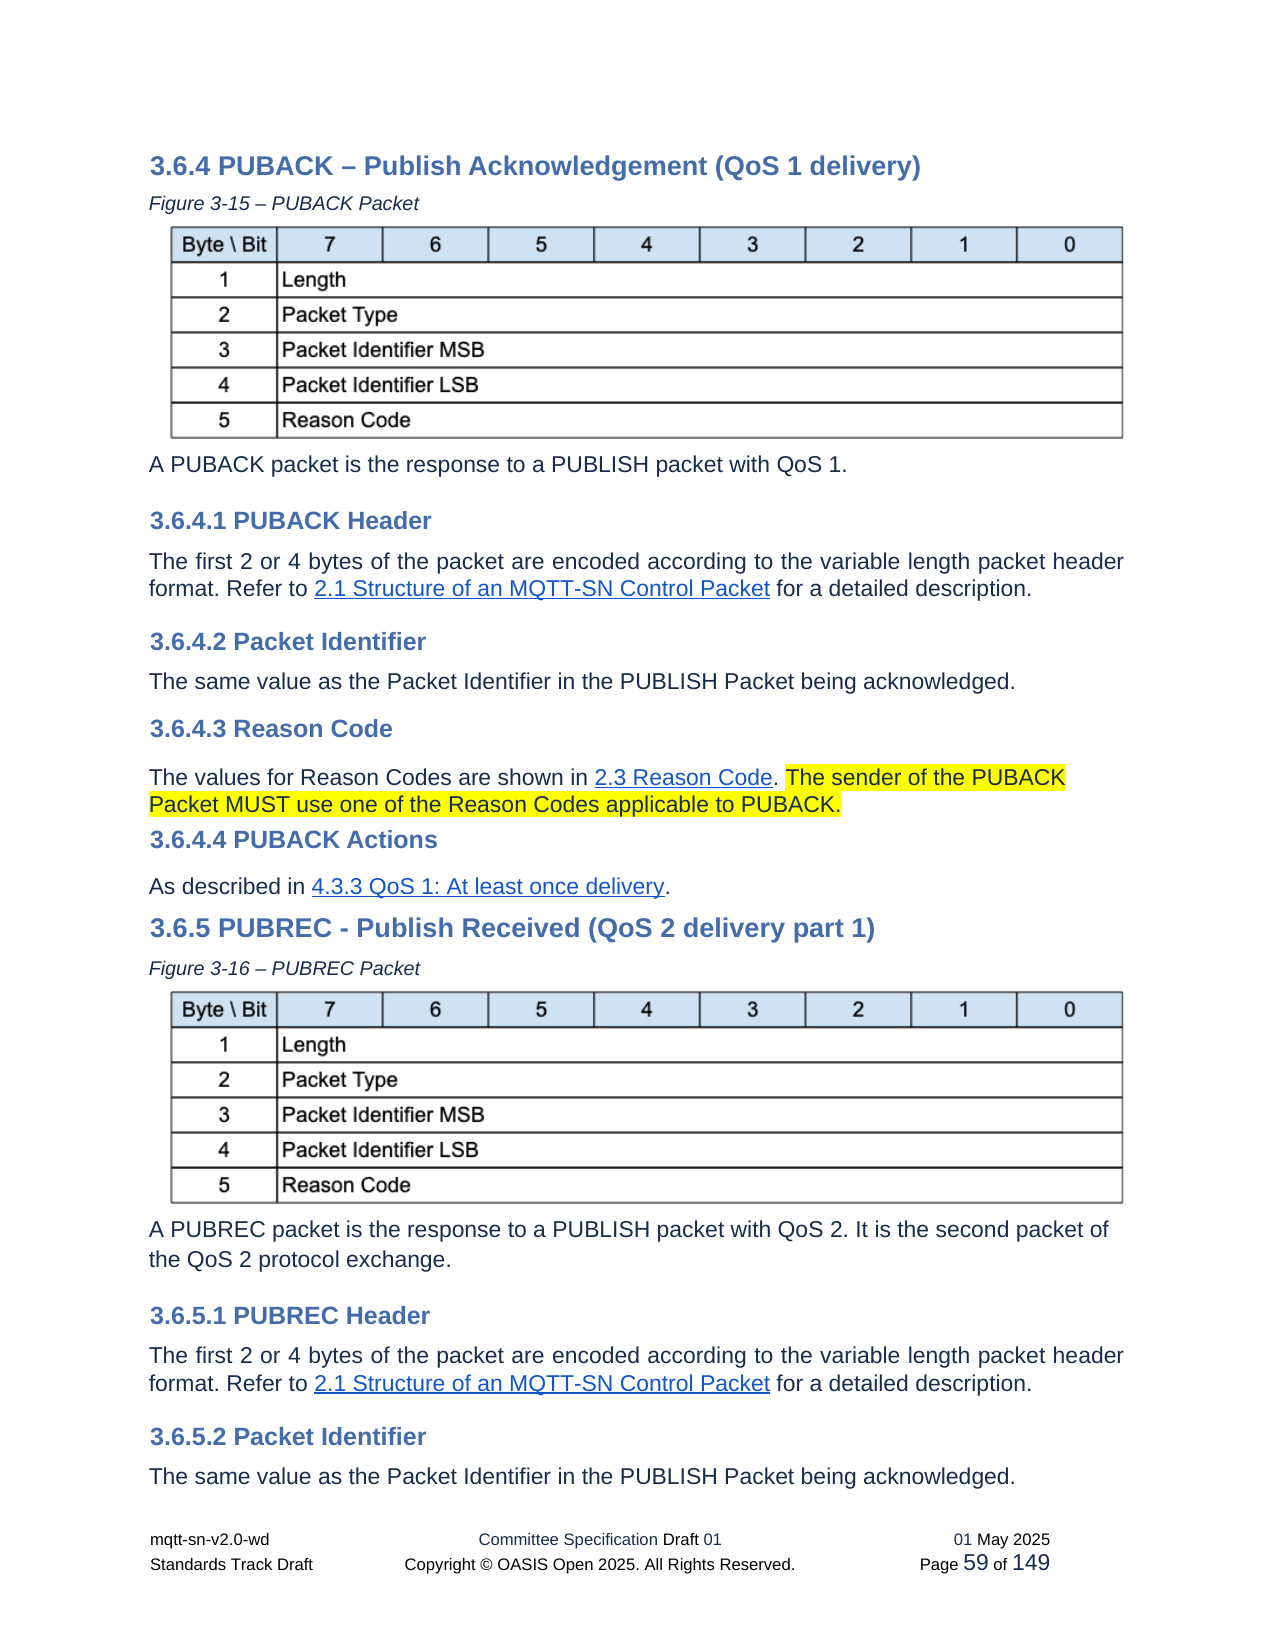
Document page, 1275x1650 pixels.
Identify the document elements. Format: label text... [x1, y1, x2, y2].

subtitle 3.6.4 PUBACK – Publish Acknowledgement (QoS 1 delivery) [150, 150, 1124, 181]
text A PUBACK packet is the response to a PUBLISH packet with QoS 1. [148, 451, 1124, 477]
subtitle 3.6.4.2 Packet Identifier [150, 627, 1124, 656]
text The same value as the Packet Identifier in the PUBLISH Packet being acknowledged. [148, 1463, 1124, 1489]
text The same value as the Packet Identifier in the PUBLISH Packet being acknowledged. [148, 668, 1124, 694]
subtitle 3.6.4.3 Reason Code [150, 714, 1124, 743]
text Figure 3-16 – PUBREC Packet [148, 957, 1124, 979]
picture [148, 226, 1124, 439]
subtitle 3.6.5.1 PUBREC Header [150, 1301, 1124, 1330]
text The values for Reason Codes are shown in 2.3 Reason Code. The sender of the PUBACK Packet MUST use one of the Reason Codes applicable to PUBACK. [148, 764, 1124, 817]
text The first 2 or 4 bytes of the packet are encoded according to the variable length packet header format. Refer to 2.1 Structure of an MQTT-SN Control Packet for a detailed description. [148, 1342, 1124, 1396]
text Figure 3-15 – PUBACK Packet [148, 192, 1124, 215]
subtitle 3.6.5.2 Packet Identifier [150, 1422, 1124, 1450]
text The first 2 or 4 bytes of the packet are encoded according to the variable length packet header format. Refer to 2.1 Structure of an MQTT-SN Control Packet for a detailed description. [148, 548, 1124, 601]
subtitle 3.6.4.4 PUBACK Actions [150, 825, 1124, 854]
picture [148, 991, 1124, 1204]
text As described in 4.3.3 QoS 1: At least once delivery. [148, 873, 1124, 899]
subtitle 3.6.4.1 PUBACK Header [150, 506, 1124, 535]
subtitle 3.6.5 PUBREC - Publish Received (QoS 2 delivery part 1) [150, 912, 1124, 943]
text A PUBREC packet is the response to a PUBLISH packet with QoS 2. It is the second packet of the QoS 2 protocol exchange. [148, 1216, 1124, 1272]
